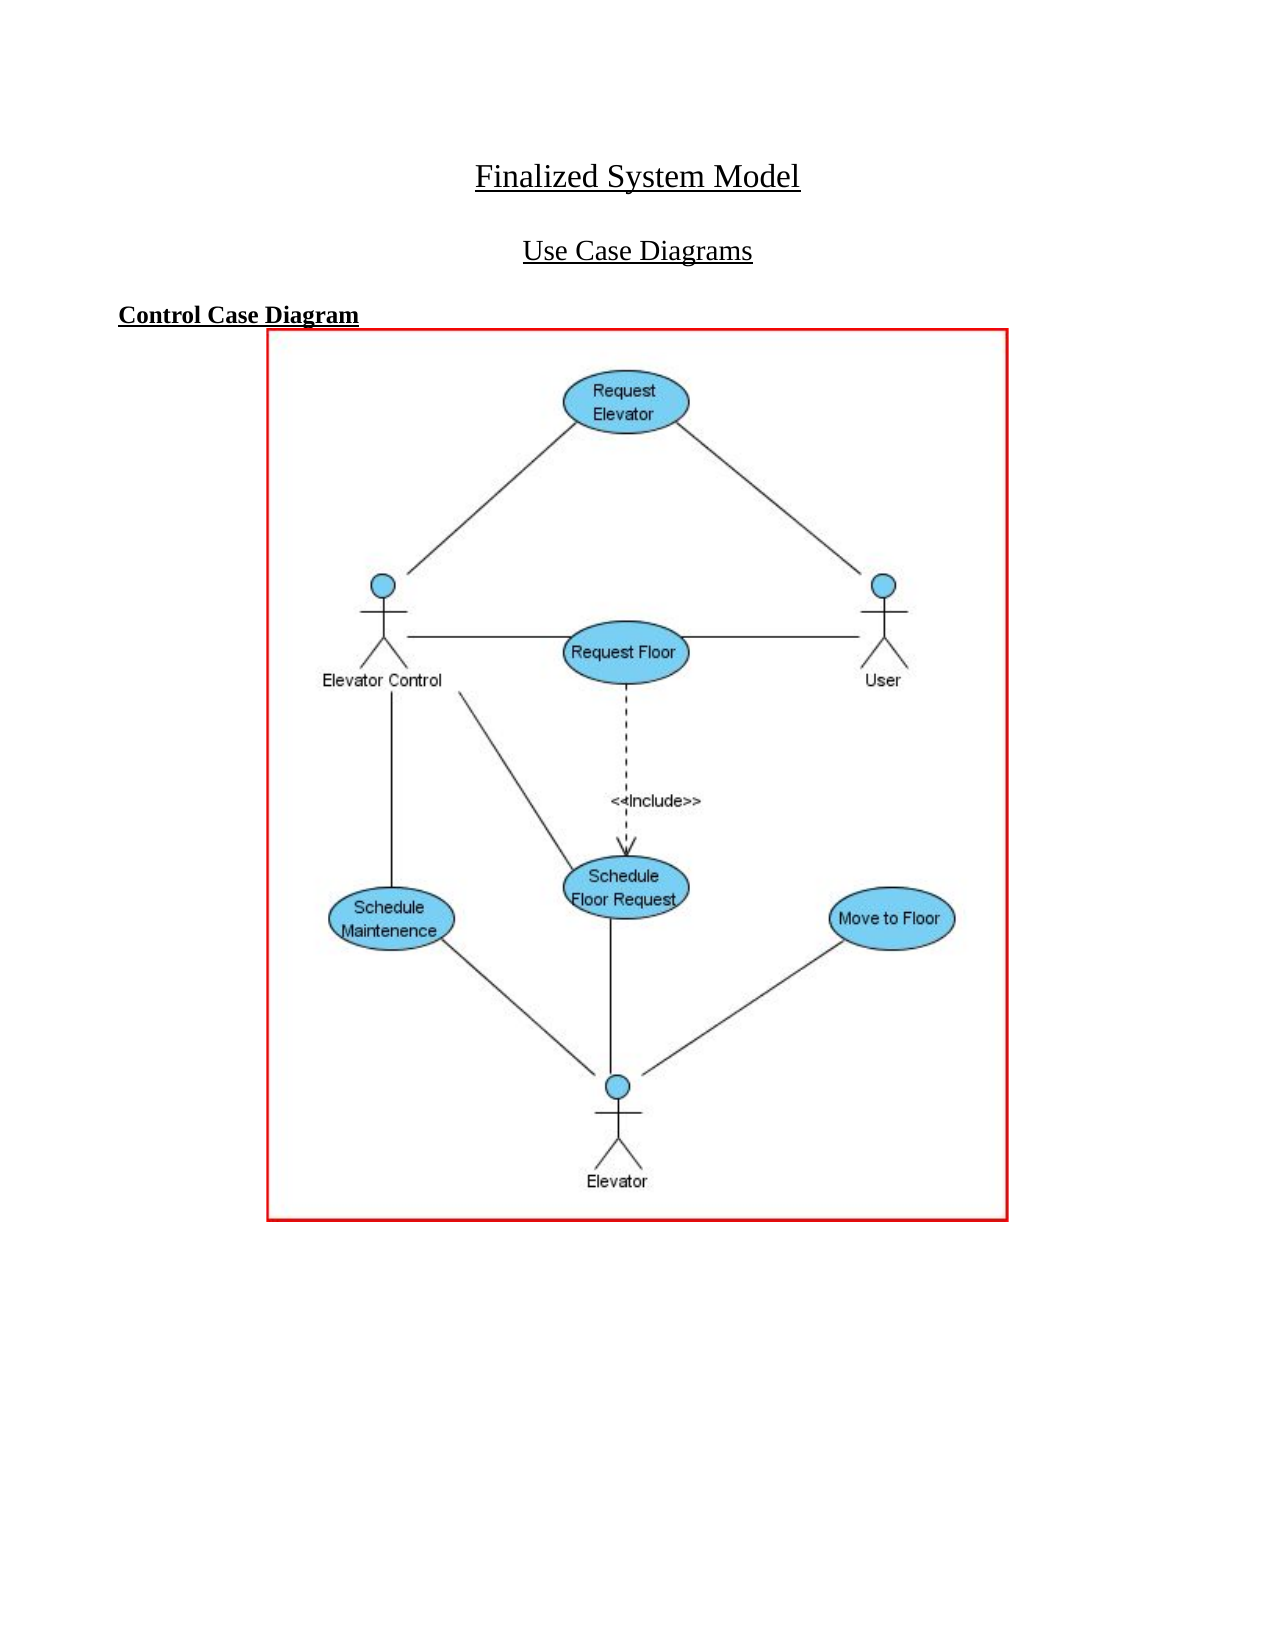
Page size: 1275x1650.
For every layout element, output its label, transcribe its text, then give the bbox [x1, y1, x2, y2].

picture [266, 328, 1009, 1222]
text Control Case Diagram [118, 300, 1157, 329]
text Finalized System Model [118, 156, 1157, 195]
text Use Case Diagrams [118, 233, 1157, 267]
